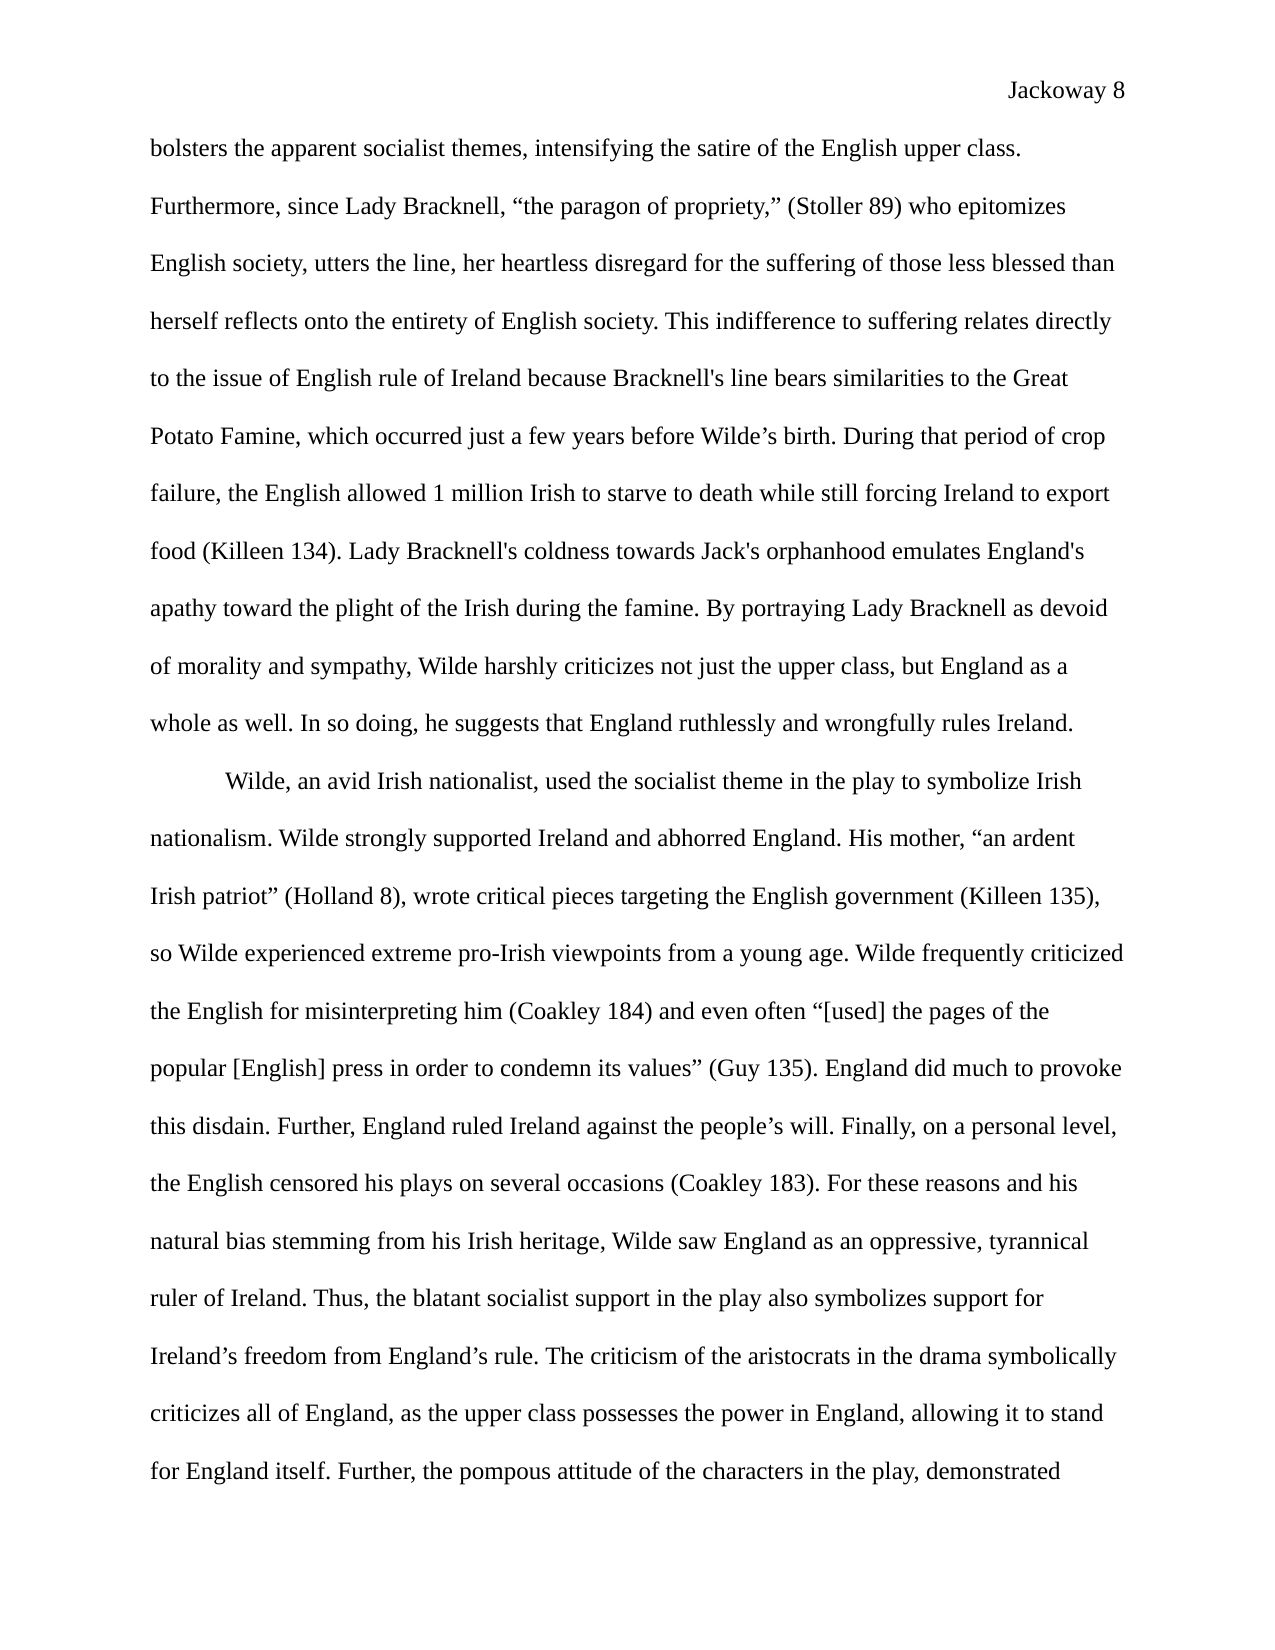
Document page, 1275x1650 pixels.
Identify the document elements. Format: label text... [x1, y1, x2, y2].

text Wilde, an avid Irish nationalist, used the socialist theme in the play to symbolize Irish nationalism. Wilde strongly supported Ireland and abhorred England. His mother, “an ardent Irish patriot” (Holland 8), wrote critical pieces targeting the English government (Killeen 135), so Wilde experienced extreme pro-Irish viewpoints from a young age. Wilde frequently criticized the English for misinterpreting him (Coakley 184) and even often “[used] the pages of the popular [English] press in order to condemn its values” (Guy 135). England did much to provoke this disdain. Further, England ruled Ireland against the people’s will. Finally, on a personal level, the English censored his plays on several occasions (Coakley 183). For these reasons and his natural bias stemming from his Irish heritage, Wilde saw England as an oppressive, tyrannical ruler of Ireland. Thus, the blatant socialist support in the play also symbolizes support for Ireland’s freedom from England’s rule. The criticism of the aristocrats in the drama symbolically criticizes all of England, as the upper class possesses the power in England, allowing it to stand for England itself. Further, the pompous attitude of the characters in the play, demonstrated [150, 766, 1125, 1484]
text bolsters the apparent socialist themes, intensifying the satire of the English upper class. Furthermore, since Lady Bracknell, “the paragon of propriety,” (Stoller 89) who epitomizes English society, utters the line, her heartless disregard for the suffering of those less blessed than herself reflects onto the entirety of English society. This indifference to suffering relates directly to the issue of English rule of Ireland because Bracknell's line bears similarities to the Great Potato Famine, which occurred just a few years before Wilde’s birth. During that period of crop failure, the English allowed 1 million Irish to starve to death while still forcing Ireland to export food (Killeen 134). Lady Bracknell's coldness towards Jack's orphanhood emulates England's apathy toward the plight of the Irish during the famine. By portraying Lady Bracknell as devoid of morality and sympathy, Wilde harshly criticizes not just the upper class, but England as a whole as well. In so doing, he suggests that England ruthlessly and wrongfully rules Ireland. [150, 133, 1125, 737]
